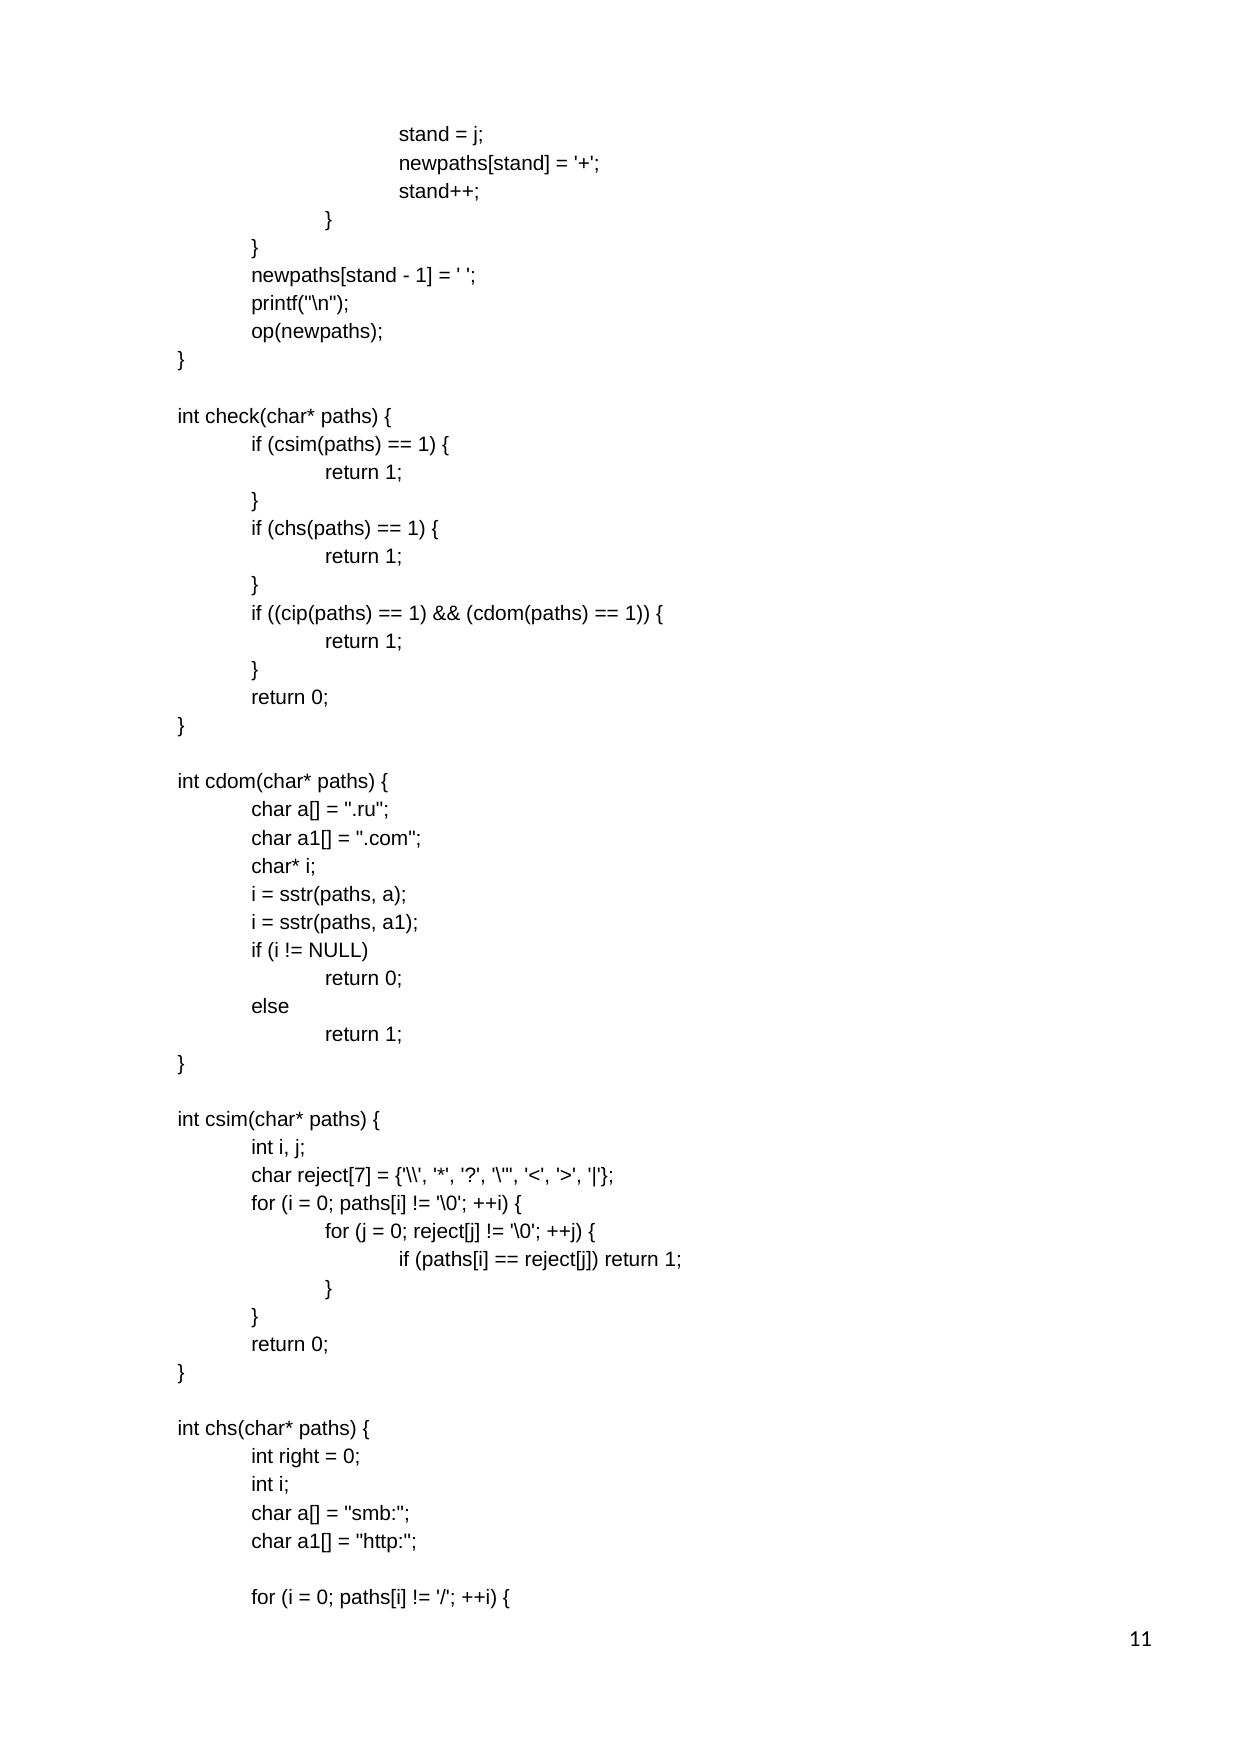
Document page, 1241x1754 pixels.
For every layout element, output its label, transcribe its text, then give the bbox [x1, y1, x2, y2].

text int i; [177, 1468, 1069, 1496]
text char a[] = "smb:"; [177, 1496, 1069, 1524]
text char a[] = ".ru"; [177, 793, 1069, 821]
text int chs(char* paths) { [177, 1412, 1069, 1440]
text newpaths[stand] = '+'; [177, 146, 1069, 174]
text int right = 0; [177, 1440, 1069, 1468]
text } [177, 709, 1069, 737]
text int cdom(char* paths) { [177, 765, 1069, 793]
text } [177, 231, 1069, 259]
text if (paths[i] == reject[j]) return 1; [177, 1243, 1069, 1271]
text for (i = 0; paths[i] != '/'; ++i) { [177, 1581, 1069, 1609]
text } [177, 1356, 1069, 1384]
text if (csim(paths) == 1) { [177, 427, 1069, 456]
text } [177, 1046, 1069, 1074]
text } [177, 652, 1069, 681]
text char* i; [177, 849, 1069, 877]
text if ((cip(paths) == 1) && (cdom(paths) == 1)) { [177, 596, 1069, 624]
text for (i = 0; paths[i] != '\0'; ++i) { [177, 1187, 1069, 1215]
text } [177, 202, 1069, 231]
text char a1[] = ".com"; [177, 821, 1069, 849]
text return 1; [177, 540, 1069, 568]
text i = sstr(paths, a1); [177, 906, 1069, 934]
text stand++; [177, 174, 1069, 202]
text return 0; [177, 1327, 1069, 1356]
text return 1; [177, 1018, 1069, 1046]
text return 0; [177, 681, 1069, 709]
text printf("\n"); [177, 287, 1069, 315]
text } [177, 1271, 1069, 1299]
text int i, j; [177, 1131, 1069, 1159]
text if (i != NULL) [177, 934, 1069, 962]
text if (chs(paths) == 1) { [177, 512, 1069, 540]
text for (j = 0; reject[j] != '\0'; ++j) { [177, 1215, 1069, 1243]
text else [177, 990, 1069, 1018]
text op(newpaths); [177, 315, 1069, 343]
text stand = j; [177, 118, 1069, 146]
text char reject[7] = {'\\', '*', '?', '\"', '<', '>', '|'}; [177, 1159, 1069, 1187]
text } [177, 568, 1069, 596]
text int csim(char* paths) { [177, 1102, 1069, 1131]
text } [177, 484, 1069, 512]
text newpaths[stand - 1] = ' '; [177, 259, 1069, 287]
text } [177, 1299, 1069, 1327]
text return 0; [177, 962, 1069, 990]
text } [177, 343, 1069, 371]
text return 1; [177, 624, 1069, 652]
text int check(char* paths) { [177, 399, 1069, 427]
text i = sstr(paths, a); [177, 877, 1069, 906]
text return 1; [177, 456, 1069, 484]
text char a1[] = "http:"; [177, 1524, 1069, 1552]
